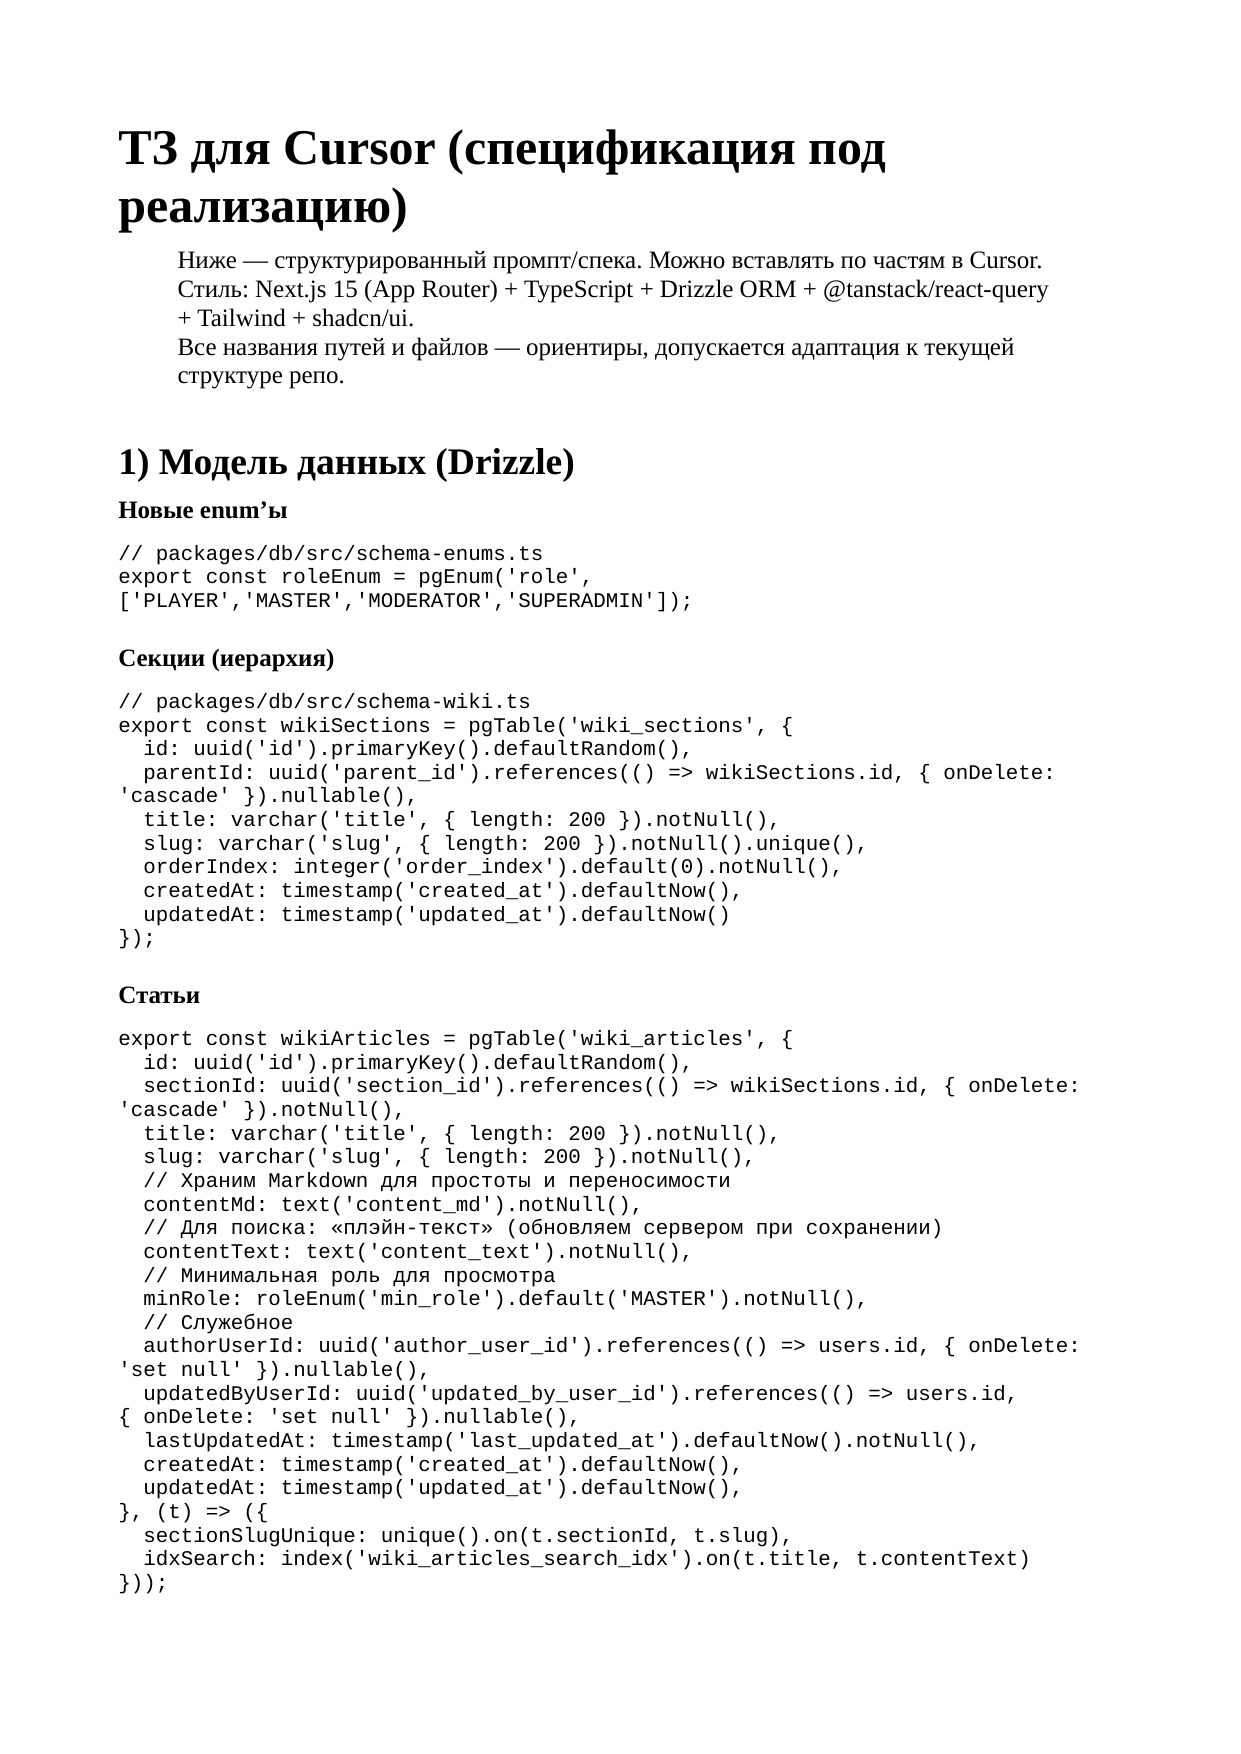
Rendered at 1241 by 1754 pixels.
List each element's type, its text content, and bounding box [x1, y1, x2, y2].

text id: uuid('id').primaryKey().defaultRandom(), [118, 1052, 1122, 1075]
text }); [118, 927, 1122, 951]
text Новые enum’ы [118, 495, 1122, 524]
text contentMd: text('content_md').notNull(), [118, 1194, 1122, 1217]
text updatedAt: timestamp('updated_at').defaultNow(), [118, 1477, 1122, 1501]
text updatedByUserId: uuid('updated_by_user_id').references(() => users.id, { onDelete: 'set null' }).nullable(), [118, 1383, 1122, 1430]
text createdAt: timestamp('created_at').defaultNow(), [118, 880, 1122, 904]
text parentId: uuid('parent_id').references(() => wikiSections.id, { onDelete: 'cascade' }).nullable(), [118, 762, 1122, 809]
text updatedAt: timestamp('updated_at').defaultNow() [118, 904, 1122, 927]
text id: uuid('id').primaryKey().defaultRandom(), [118, 738, 1122, 762]
text export const wikiArticles = pgTable('wiki_articles', { [118, 1028, 1122, 1052]
subtitle 1) Модель данных (Drizzle) [118, 440, 1122, 483]
text title: varchar('title', { length: 200 }).notNull(), [118, 809, 1122, 833]
text idxSearch: index('wiki_articles_search_idx').on(t.title, t.contentText) [118, 1548, 1122, 1572]
text export const wikiSections = pgTable('wiki_sections', { [118, 714, 1122, 738]
text // Служебное [118, 1312, 1122, 1336]
text orderIndex: integer('order_index').default(0).notNull(), [118, 856, 1122, 880]
text slug: varchar('slug', { length: 200 }).notNull(), [118, 1146, 1122, 1170]
text title: varchar('title', { length: 200 }).notNull(), [118, 1123, 1122, 1146]
text // packages/db/src/schema-wiki.ts [118, 691, 1122, 714]
text authorUserId: uuid('author_user_id').references(() => users.id, { onDelete: 'set null' }).nullable(), [118, 1336, 1122, 1383]
text lastUpdatedAt: timestamp('last_updated_at').defaultNow().notNull(), [118, 1430, 1122, 1454]
text })); [118, 1572, 1122, 1596]
text contentText: text('content_text').notNull(), [118, 1241, 1122, 1264]
text }, (t) => ({ [118, 1501, 1122, 1525]
text // Для поиска: «плэйн-текст» (обновляем сервером при сохранении) [118, 1217, 1122, 1241]
text sectionId: uuid('section_id').references(() => wikiSections.id, { onDelete: 'cascade' }).notNull(), [118, 1075, 1122, 1123]
text // packages/db/src/schema-enums.ts [118, 543, 1122, 567]
text createdAt: timestamp('created_at').defaultNow(), [118, 1454, 1122, 1477]
text sectionSlugUnique: unique().on(t.sectionId, t.slug), [118, 1525, 1122, 1548]
text // Храним Markdown для простоты и переносимости [118, 1170, 1122, 1194]
text slug: varchar('slug', { length: 200 }).notNull().unique(), [118, 833, 1122, 856]
text Ниже — структурированный промпт/спека. Можно вставлять по частям в Cursor. Стиль: Next.js 15 (App Router) + TypeScript + Drizzle ORM + @tanstack/react-query + Tailwind + shadcn/ui. Все названия путей и файлов — ориентиры, допускается адаптация к текущей структуре репо. [177, 246, 1063, 389]
text export const roleEnum = pgEnum('role', ['PLAYER','MASTER','MODERATOR','SUPERADMIN']); [118, 567, 1122, 614]
text minRole: roleEnum('min_role').default('MASTER').notNull(), [118, 1288, 1122, 1312]
text Статьи [118, 981, 1122, 1009]
subtitle ТЗ для Cursor (спецификация под реализацию) [118, 118, 1122, 233]
text // Минимальная роль для просмотра [118, 1264, 1122, 1288]
text Секции (иерархия) [118, 643, 1122, 672]
